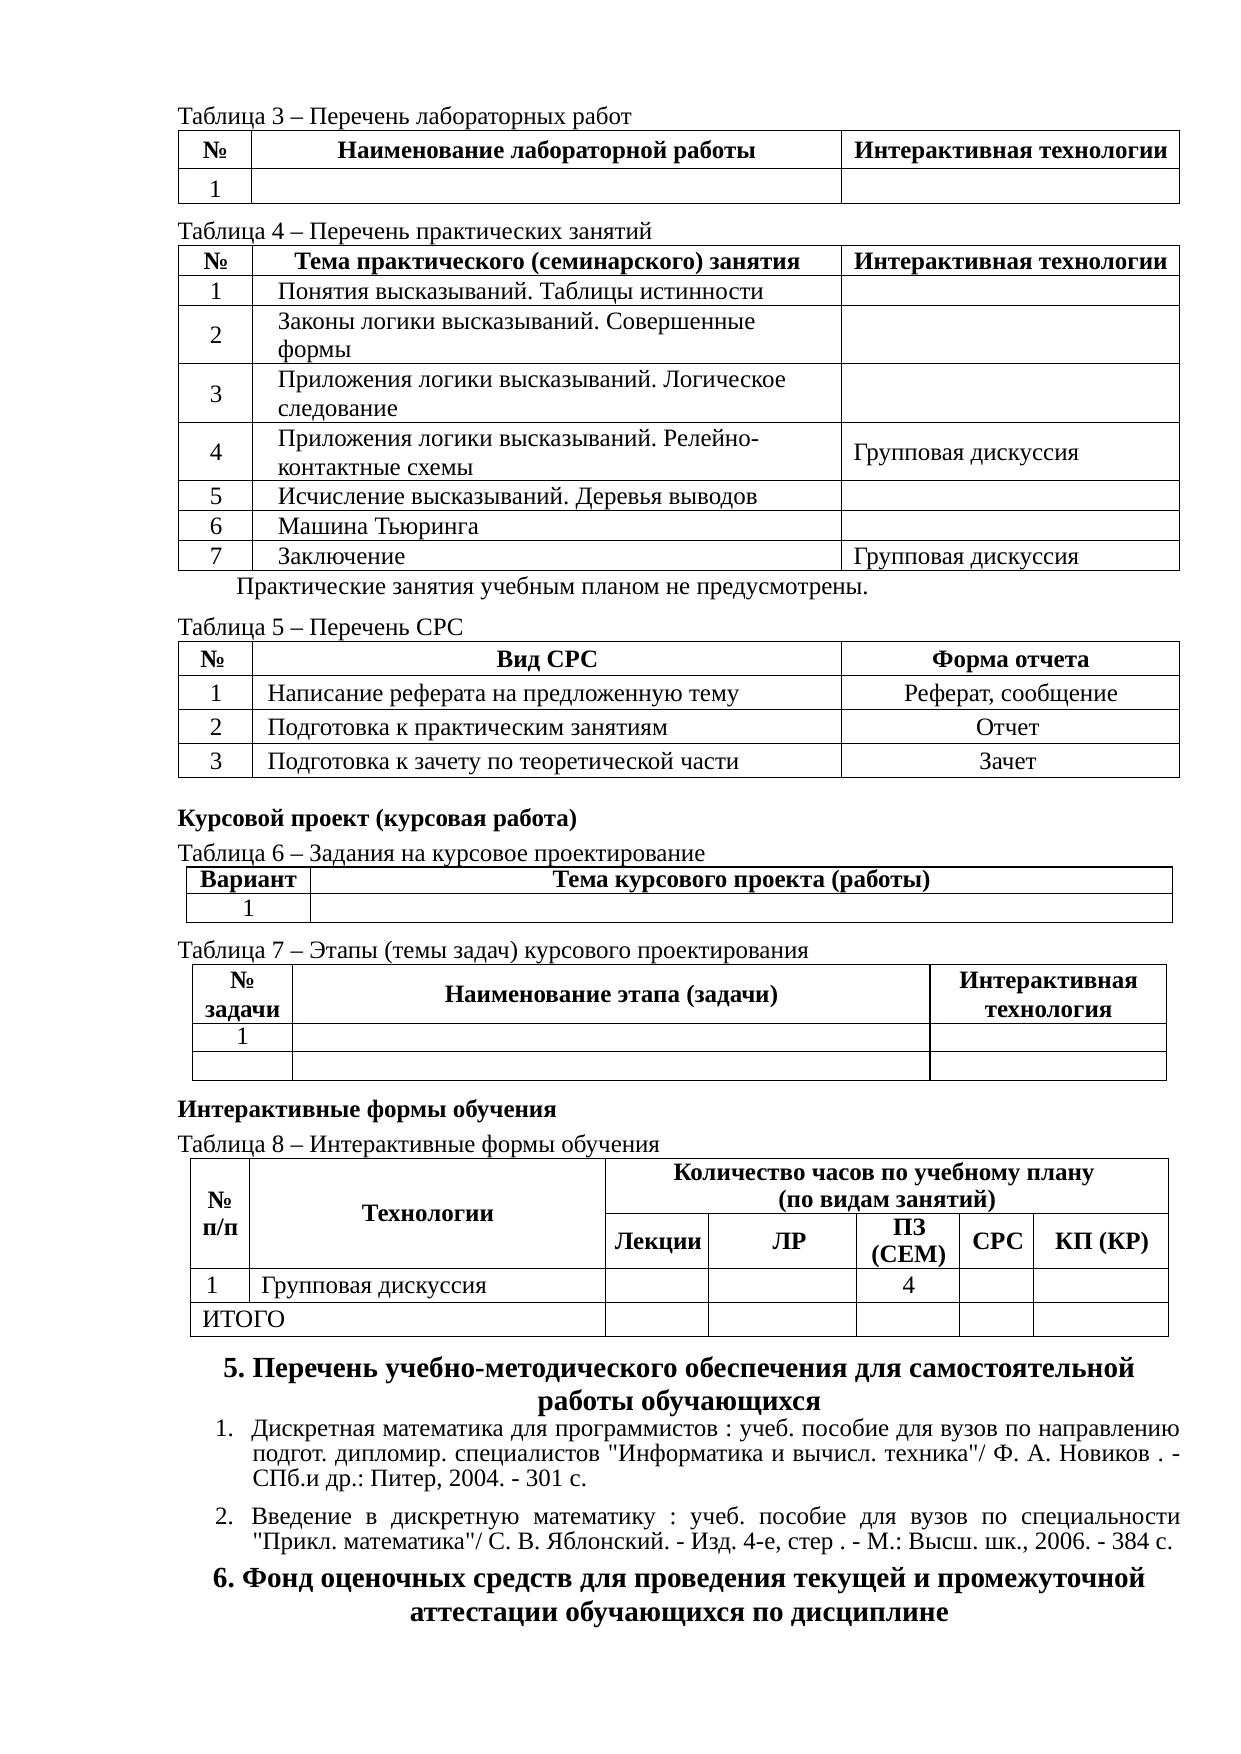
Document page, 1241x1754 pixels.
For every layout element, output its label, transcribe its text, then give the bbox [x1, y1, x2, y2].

table_cell 2 [179, 306, 252, 363]
text Таблица 5 – Перечень СРС [177, 612, 1181, 641]
text Таблица 7 – Этапы (темы задач) курсового проектирования [177, 935, 1181, 964]
table_cell Подготовка к практическим занятиям [253, 710, 841, 743]
table_cell [842, 364, 1179, 422]
table_cell [709, 1303, 856, 1336]
table_cell [193, 1052, 292, 1080]
table_cell 4 [857, 1269, 959, 1302]
table_cell СРС [960, 1214, 1033, 1268]
table_header Тема практического (семинарского) занятия [253, 246, 841, 275]
text Таблица 6 – Задания на курсовое проектирование [177, 838, 1181, 866]
table_header Тема курсового проекта (работы) [311, 868, 1172, 892]
table_cell Подготовка к зачету по теоретической части [253, 744, 841, 777]
table_cell [606, 1269, 708, 1302]
table_cell 5 [179, 481, 252, 510]
table_cell Понятия высказываний. Таблицы истинности [253, 276, 841, 305]
table_cell [1034, 1303, 1168, 1336]
text Таблица 8 – Интерактивные формы обучения [177, 1129, 1181, 1158]
table_cell [842, 276, 1179, 305]
table_cell [1034, 1269, 1168, 1302]
table_cell Лекции [606, 1214, 708, 1268]
table_cell ИТОГО [191, 1303, 605, 1336]
table_cell [252, 169, 841, 203]
table_cell [857, 1303, 959, 1336]
table_cell [960, 1303, 1033, 1336]
table_header № [179, 246, 252, 275]
table_header № задачи [193, 965, 292, 1022]
table_header № [179, 642, 252, 675]
table_cell [842, 481, 1179, 510]
table_cell Зачет [842, 744, 1179, 777]
text Курсовой проект (курсовая работа) [177, 803, 1181, 831]
table_header Технологии [250, 1159, 605, 1268]
table_header Вид СРС [253, 642, 841, 675]
table_header Интерактивная технологии [842, 131, 1179, 168]
table_cell ЛР [709, 1214, 856, 1268]
table_header Наименование лабораторной работы [252, 131, 841, 168]
table_cell [709, 1269, 856, 1302]
table_cell Групповая дискуссия [250, 1269, 605, 1302]
table_header № [179, 131, 251, 168]
table_cell 1 [187, 894, 310, 922]
table_cell Отчет [842, 710, 1179, 743]
list Введение в дискретную математику : учеб. пособие для вузов по специальности "Прикл. математика"/ С. В. Яблонский. - Изд. 4-е, стер . - М.: Высш. шк., 2006. - 384 с. [215, 1504, 1181, 1554]
table_header Количество часов по учебному плану (по видам занятий) [606, 1159, 1168, 1213]
table_header Интерактивная технологии [842, 246, 1179, 275]
table_cell 3 [179, 744, 252, 777]
table_cell Приложения логики высказываний. Релейно-контактные схемы [253, 423, 841, 480]
table_header Интерактивная технология [931, 965, 1166, 1022]
text Таблица 3 – Перечень лабораторных работ [177, 101, 1181, 130]
table_cell Заключение [253, 541, 841, 570]
table_cell Написание реферата на предложенную тему [253, 676, 841, 709]
table_cell Законы логики высказываний. Совершенные формы [253, 306, 841, 363]
table_cell [606, 1303, 708, 1336]
table_cell ПЗ (СЕМ) [857, 1214, 959, 1268]
table_cell [311, 894, 1172, 922]
text Интерактивные формы обучения [177, 1094, 1181, 1123]
table_cell [960, 1269, 1033, 1302]
table_cell 3 [179, 364, 252, 422]
table_cell 1 [179, 676, 252, 709]
table_cell 7 [179, 541, 252, 570]
text 6. Фонд оценочных средств для проведения текущей и промежуточной аттестации обучающихся по дисциплине [177, 1561, 1181, 1628]
table_cell 4 [179, 423, 252, 480]
table_cell [931, 1052, 1166, 1080]
table_cell 1 [179, 169, 251, 203]
table_cell Исчисление высказываний. Деревья выводов [253, 481, 841, 510]
table_cell 1 [179, 276, 252, 305]
table_cell [842, 511, 1179, 540]
table_cell 1 [193, 1024, 292, 1051]
table_header Вариант [187, 868, 310, 892]
table_cell [293, 1052, 929, 1080]
table_cell Реферат, сообщение [842, 676, 1179, 709]
table_cell 1 [191, 1269, 249, 1302]
table_cell Машина Тьюринга [253, 511, 841, 540]
text Таблица 4 – Перечень практических занятий [177, 216, 1181, 245]
table_header Форма отчета [842, 642, 1179, 675]
text 5. Перечень учебно-методического обеспечения для самостоятельной работы обучающихся [177, 1350, 1181, 1417]
table_header Наименование этапа (задачи) [293, 965, 929, 1022]
table_cell [293, 1024, 929, 1051]
table_cell [842, 306, 1179, 363]
table_cell Групповая дискуссия [842, 541, 1179, 570]
text Практические занятия учебным планом не предусмотрены. [177, 571, 1181, 599]
table_header № п/п [191, 1159, 249, 1268]
list Дискретная математика для программистов : учеб. пособие для вузов по направлению подгот. дипломир. специалистов "Информатика и вычисл. техника"/ Ф. А. Новиков . - СПб.и др.: Питер, 2004. - 301 с. [215, 1417, 1181, 1492]
table_cell 6 [179, 511, 252, 540]
table_cell [931, 1024, 1166, 1051]
table_cell Приложения логики высказываний. Логическое следование [253, 364, 841, 422]
table_cell [842, 169, 1179, 203]
table_cell Групповая дискуссия [842, 423, 1179, 480]
table_cell 2 [179, 710, 252, 743]
table_cell КП (КР) [1034, 1214, 1168, 1268]
